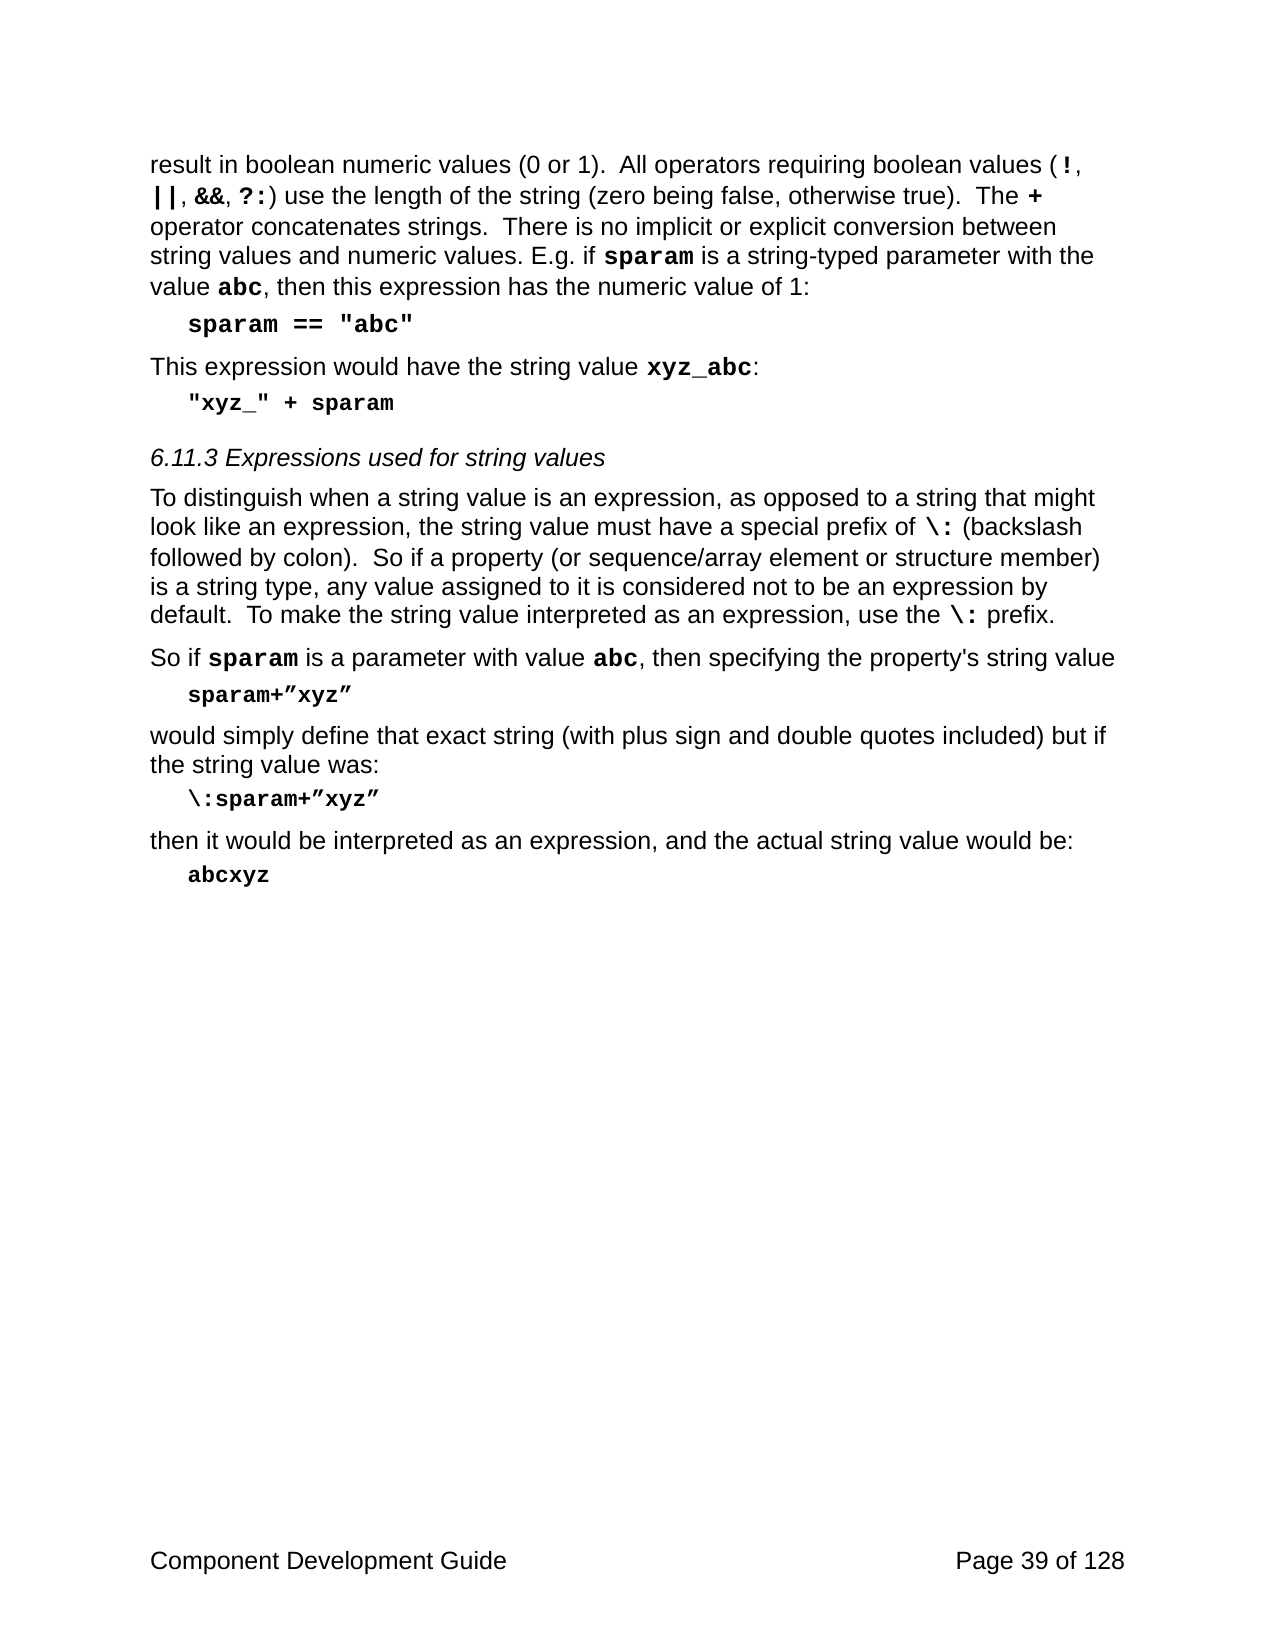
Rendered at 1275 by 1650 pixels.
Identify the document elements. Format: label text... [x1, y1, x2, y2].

text "xyz_" + sparam [187, 392, 1125, 418]
text then it would be interpreted as an expression, and the actual string value would be: [150, 826, 1125, 854]
subtitle Expressions used for string values [150, 443, 1125, 471]
text \:sparam+”xyz” [187, 788, 1125, 814]
text To distinguish when a string value is an expression, as opposed to a string that might look like an expression, the string value must have a special prefix of \: (backslash followed by colon). So if a property (or sequence/array element or structure member) is a string type, any value assigned to it is considered not to be an expression by default. To make the string value interpreted as an expression, use the \: prefix. [150, 483, 1125, 631]
text So if sparam is a parameter with value abc, then specifying the property's string value [150, 643, 1125, 674]
text result in boolean numeric values (0 or 1). All operators requiring boolean values (!, ||, &&, ?:) use the length of the string (zero being false, otherwise true). The + operator concatenates strings. There is no implicit or explicit conversion between string values and numeric values. E.g. if sparam is a string-typed parameter with the value abc, then this expression has the numeric value of 1: [150, 150, 1125, 302]
text sparam == "abc" [187, 311, 1125, 340]
text would simply define that exact string (with plus sign and double quotes included) but if the string value was: [150, 721, 1125, 779]
text This expression would have the string value xyz_abc: [150, 352, 1125, 383]
text sparam+”xyz” [187, 683, 1125, 709]
